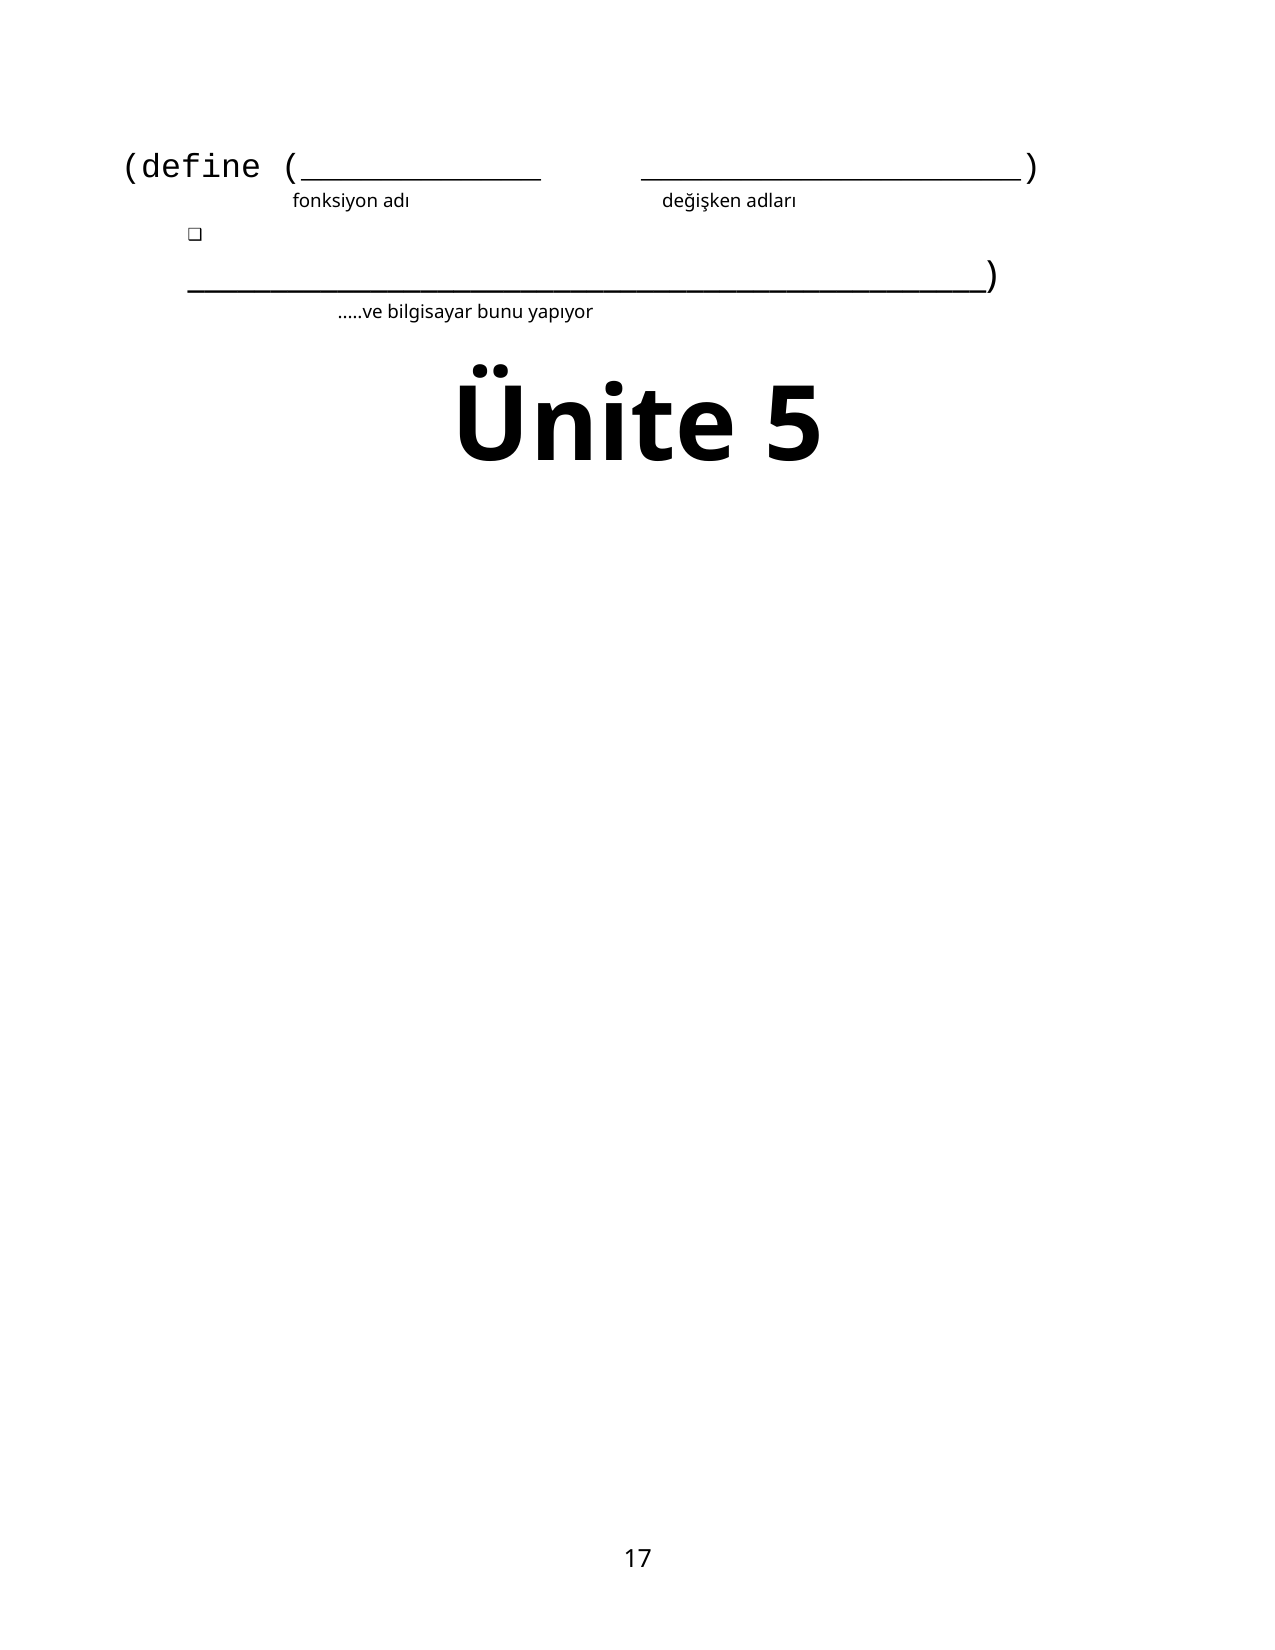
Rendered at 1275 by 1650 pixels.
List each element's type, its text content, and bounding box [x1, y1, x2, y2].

text (define (____________ ___________________) [121, 150, 1162, 188]
text fonksiyon adı değişken adları [112, 188, 1162, 213]
text ..…ve bilgisayar bunu yapıyor [112, 298, 1162, 324]
subtitle Ünite 5 [112, 349, 1162, 491]
text ________________________________________________) [112, 247, 1162, 298]
